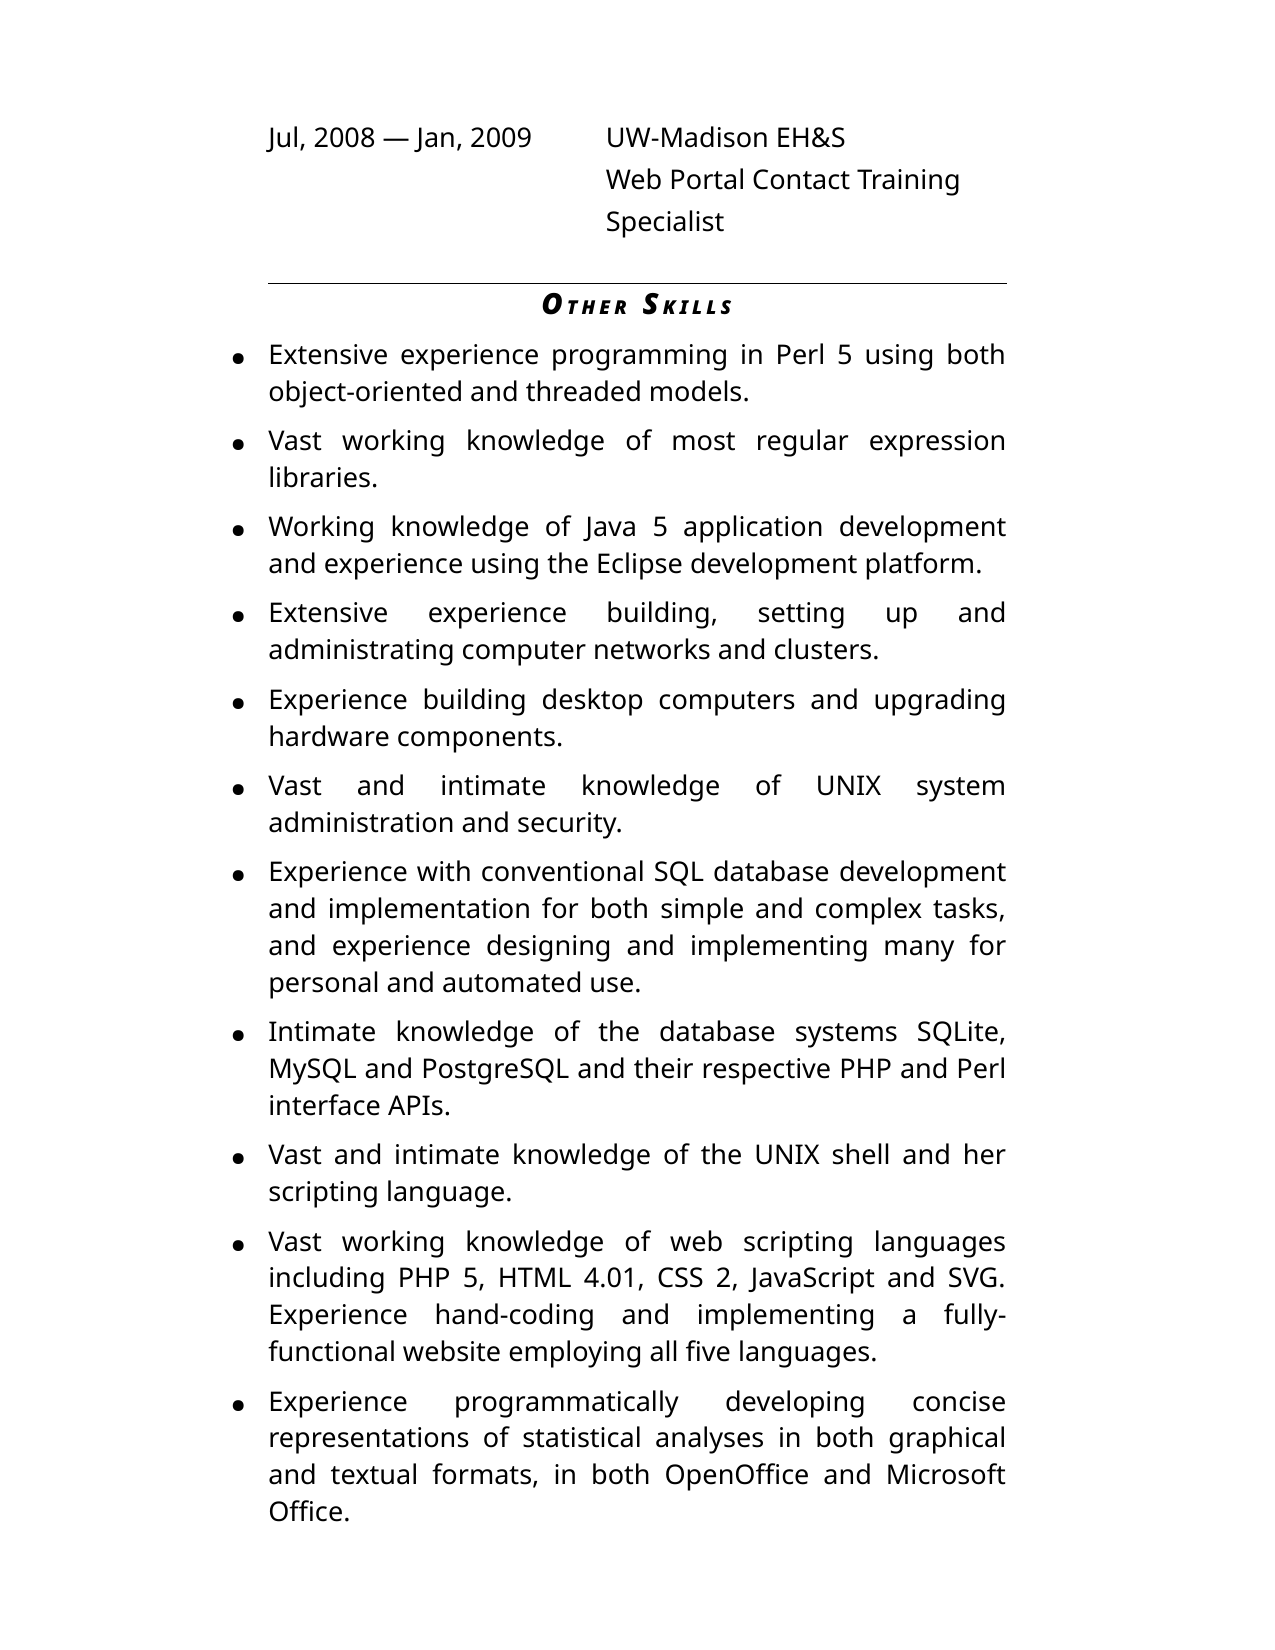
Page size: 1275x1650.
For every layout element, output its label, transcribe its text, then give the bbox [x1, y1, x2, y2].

list Experience building desktop computers and upgrading hardware components. [231, 680, 1007, 754]
list Vast and intimate knowledge of the UNIX shell and her scripting language. [231, 1136, 1007, 1209]
list Intimate knowledge of the database systems SQLite, MySQL and PostgreSQL and their respective PHP and Perl interface APIs. [231, 1013, 1007, 1123]
list Extensive experience building, setting up and administrating computer networks and clusters. [231, 594, 1007, 668]
list Extensive experience programming in Perl 5 using both object-oriented and threaded models. [231, 335, 1007, 409]
list Experience with conventional SQL database development and implementation for both simple and complex tasks, and experience designing and implementing many for personal and automated use. [231, 853, 1007, 1000]
list Experience programmatically developing concise representations of statistical analyses in both graphical and textual formats, in both OpenOffice and Microsoft Office. [231, 1382, 1007, 1529]
list Vast working knowledge of web scripting languages including PHP 5, HTML 4.01, CSS 2, JavaScript and SVG. Experience hand-coding and implementing a fully-functional website employing all five languages. [231, 1222, 1007, 1369]
list Vast working knowledge of most regular expression libraries. [231, 421, 1007, 495]
subtitle Other Skills [268, 284, 1007, 323]
list Working knowledge of Java 5 application development and experience using the Eclipse development platform. [231, 508, 1007, 581]
list Vast and intimate knowledge of UNIX system administration and security. [231, 766, 1007, 840]
text Jul, 2008 ― Jan, 2009 UW-Madison EH&S Web Portal Contact Training Specialist [268, 118, 1007, 240]
